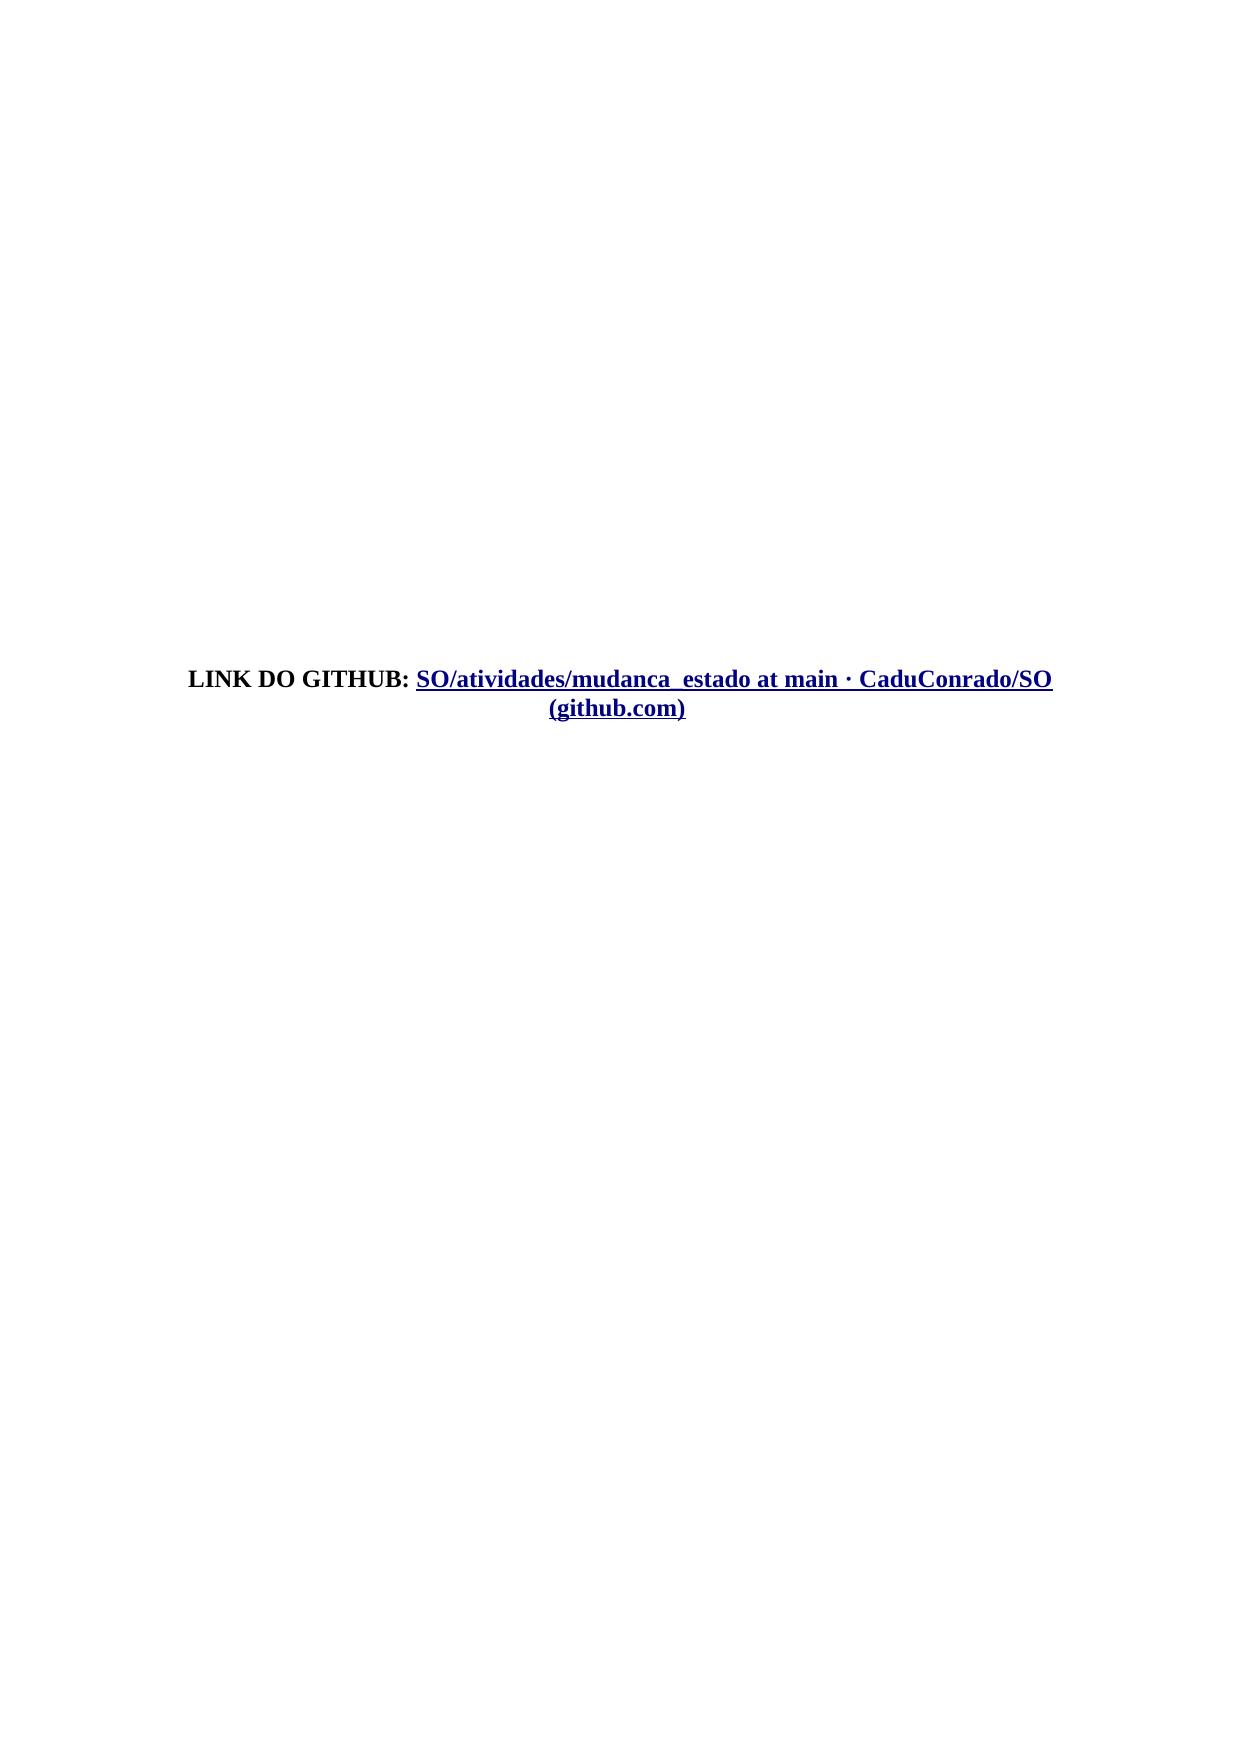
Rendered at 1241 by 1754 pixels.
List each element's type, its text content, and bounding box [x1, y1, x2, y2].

text LINK DO GITHUB: SO/atividades/mudanca_estado at main · CaduConrado/SO (github.com) [118, 664, 1122, 722]
